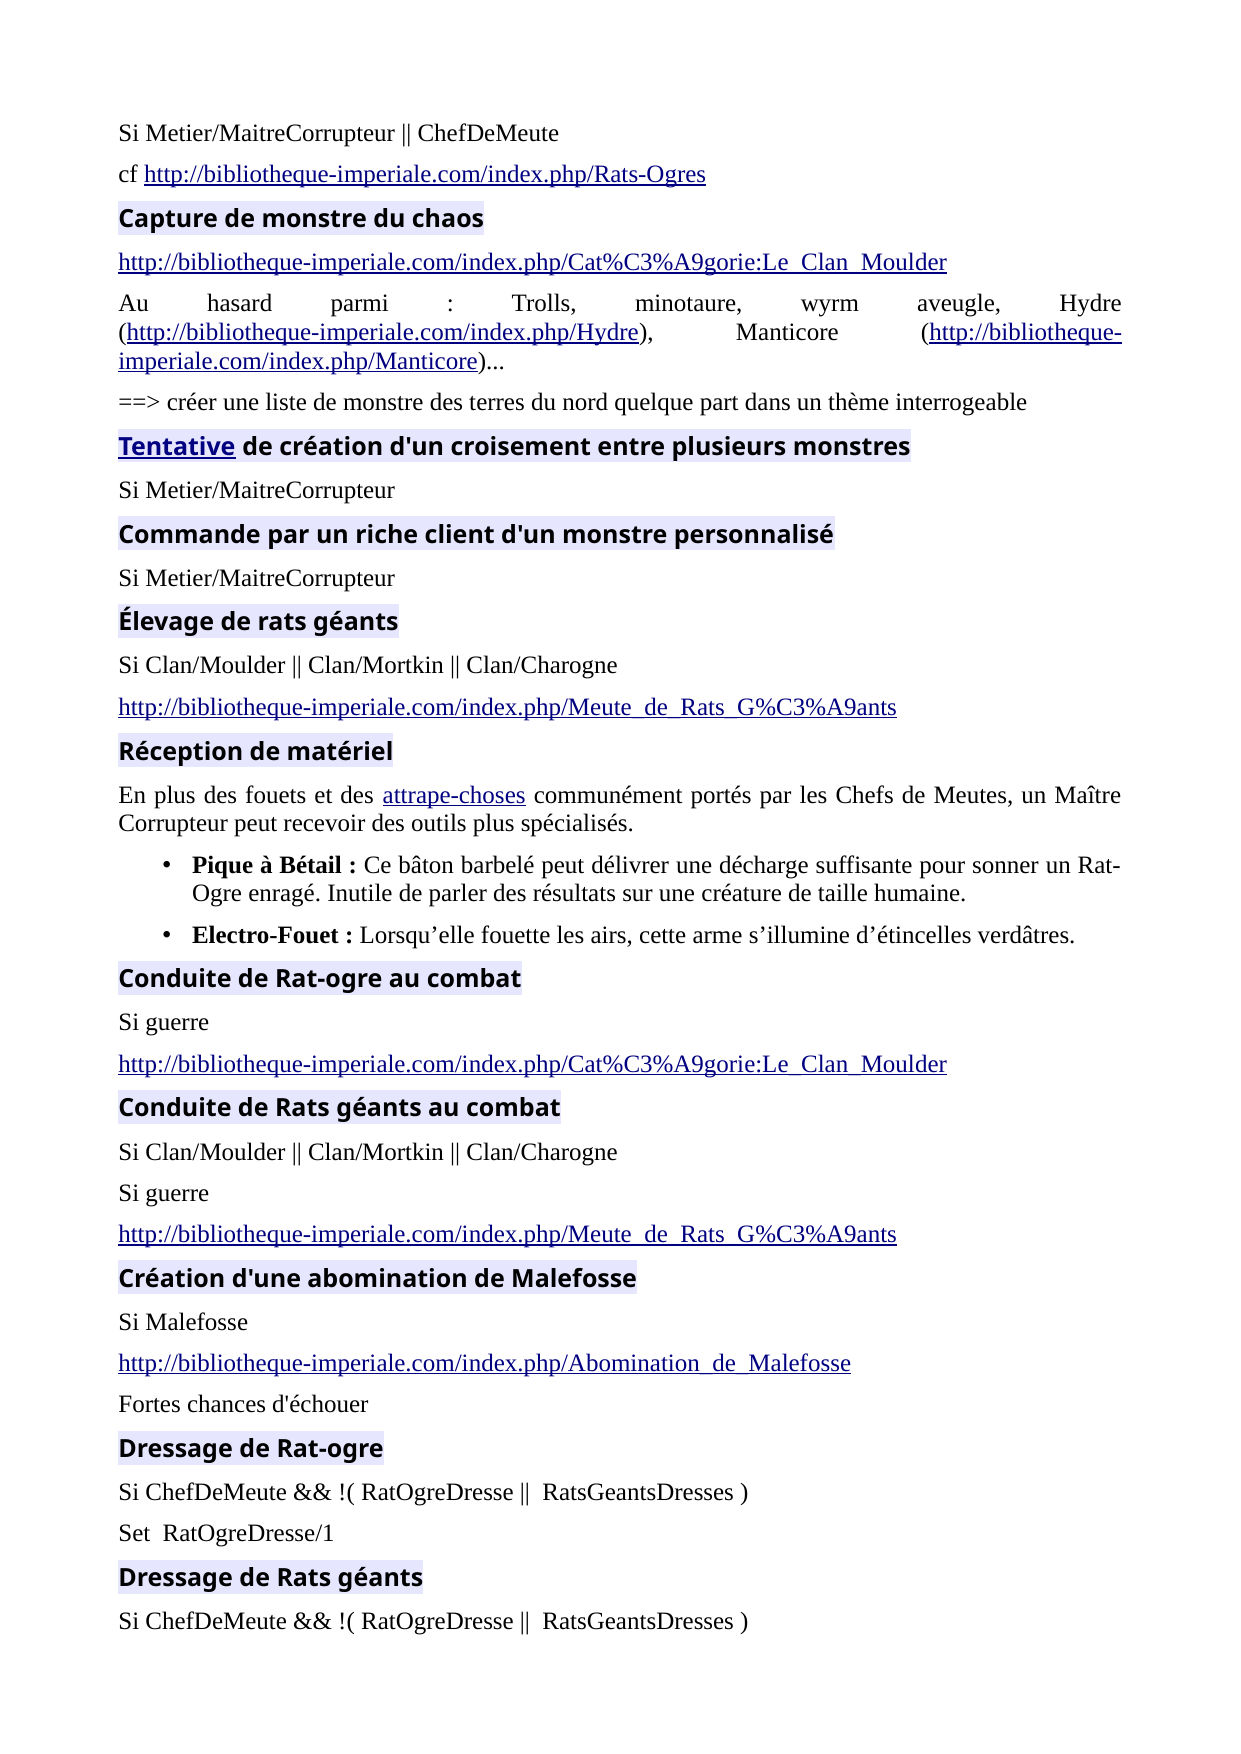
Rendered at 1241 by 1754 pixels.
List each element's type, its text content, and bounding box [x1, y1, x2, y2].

text Au hasard parmi : Trolls, minotaure, wyrm aveugle, Hydre (http://bibliotheque-imperiale.com/index.php/Hydre), Manticore (http://bibliotheque-imperiale.com/index.php/Manticore)... [118, 288, 1122, 375]
text Si guerre [118, 1178, 1122, 1207]
text Si Malefosse [118, 1307, 1122, 1336]
text Dressage de Rat-ogre [384, 1431, 1122, 1465]
text http://bibliotheque-imperiale.com/index.php/Abomination_de_Malefosse [118, 1348, 1122, 1377]
text Si guerre [118, 1007, 1122, 1036]
text ==> créer une liste de monstre des terres du nord quelque part dans un thème interrogeable [118, 387, 1122, 416]
list Pique à Bétail : Ce bâton barbelé peut délivrer une décharge suffisante pour sonner un Rat-Ogre enragé. Inutile de parler des résultats sur une créature de taille humaine. [162, 850, 1122, 907]
text Fortes chances d'échouer [118, 1389, 1122, 1418]
text Si Metier/MaitreCorrupteur || ChefDeMeute [118, 118, 1122, 147]
text Dressage de Rats géants [423, 1560, 1122, 1594]
text Si Metier/MaitreCorrupteur [118, 563, 1122, 592]
text http://bibliotheque-imperiale.com/index.php/Meute_de_Rats_G%C3%A9ants [118, 1219, 1122, 1248]
text Si Metier/MaitreCorrupteur [118, 475, 1122, 504]
text Set RatOgreDresse/1 [118, 1518, 1122, 1547]
text Si ChefDeMeute && !( RatOgreDresse || RatsGeantsDresses ) [118, 1606, 1122, 1635]
list Electro-Fouet : Lorsqu’elle fouette les airs, cette arme s’illumine d’étincelles verdâtres. [162, 920, 1122, 948]
text Capture de monstre du chaos [484, 201, 1122, 235]
text Création d'une abomination de Malefosse [637, 1260, 1122, 1294]
text En plus des fouets et des attrape-choses communément portés par les Chefs de Meutes, un Maître Corrupteur peut recevoir des outils plus spécialisés. [118, 780, 1122, 837]
text Conduite de Rat-ogre au combat [522, 961, 1122, 995]
text Élevage de rats géants [399, 604, 1122, 638]
text http://bibliotheque-imperiale.com/index.php/Cat%C3%A9gorie:Le_Clan_Moulder [118, 247, 1122, 276]
text Conduite de Rats géants au combat [561, 1090, 1122, 1124]
text http://bibliotheque-imperiale.com/index.php/Cat%C3%A9gorie:Le_Clan_Moulder [118, 1049, 1122, 1077]
text Si ChefDeMeute && !( RatOgreDresse || RatsGeantsDresses ) [118, 1477, 1122, 1506]
text Si Clan/Moulder || Clan/Mortkin || Clan/Charogne [118, 1137, 1122, 1165]
text Si Clan/Moulder || Clan/Mortkin || Clan/Charogne [118, 651, 1122, 679]
text Commande par un riche client d'un monstre personnalisé [835, 516, 1122, 550]
text http://bibliotheque-imperiale.com/index.php/Meute_de_Rats_G%C3%A9ants [118, 692, 1122, 721]
text Tentative de création d'un croisement entre plusieurs monstres [118, 428, 1122, 462]
text Réception de matériel [393, 733, 1122, 767]
text cf http://bibliotheque-imperiale.com/index.php/Rats-Ogres [118, 159, 1122, 188]
